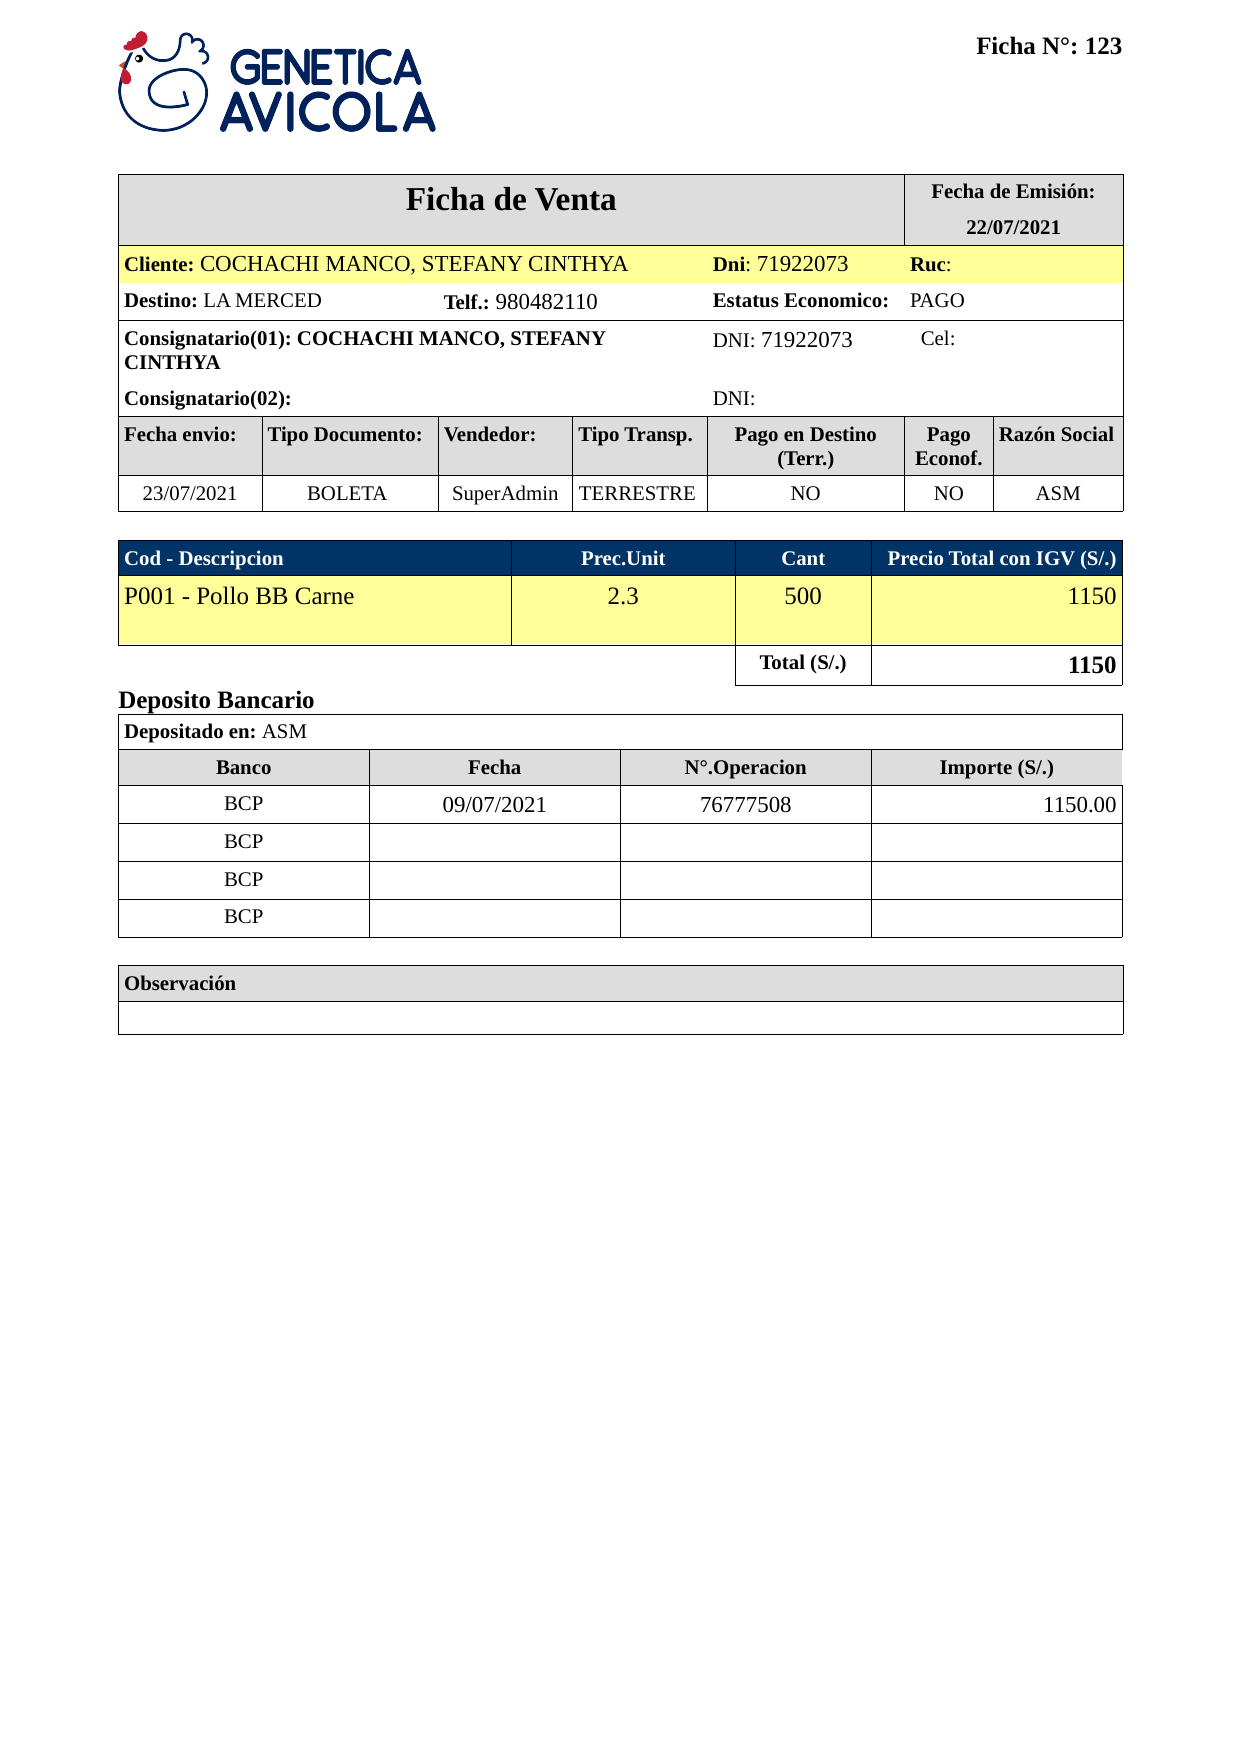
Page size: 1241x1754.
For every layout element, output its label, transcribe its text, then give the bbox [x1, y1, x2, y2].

table_cell Tipo Transp. [573, 417, 707, 475]
picture [118, 31, 436, 132]
table_cell 1150 [872, 576, 1122, 644]
table_cell [119, 1002, 1123, 1034]
table_header Depositado en: ASM [119, 715, 1122, 749]
table_cell 2.3 [512, 576, 735, 644]
table_cell Ruc: [904, 246, 1123, 283]
table_cell NO [708, 476, 904, 511]
table_cell Total (S/.) [736, 646, 871, 685]
table_cell 23/07/2021 [119, 476, 262, 511]
table_cell BCP [119, 824, 369, 861]
table_cell Consignatario(01): COCHACHI MANCO, STEFANY CINTHYA [119, 321, 707, 380]
table_cell Fecha envio: [119, 417, 262, 475]
table_cell [872, 862, 1122, 899]
table_cell 22/07/2021 [905, 209, 1123, 245]
table_cell 09/07/2021 [370, 786, 620, 823]
table_cell Razón Social [994, 417, 1123, 475]
table_cell DNI: [707, 380, 1123, 416]
table_cell Estatus Economico: [707, 283, 904, 320]
table_cell 500 [736, 576, 871, 644]
table_cell [621, 900, 871, 937]
table_cell BCP [119, 862, 369, 899]
table_cell [872, 824, 1122, 861]
table_cell Destino: LA MERCED [119, 283, 438, 320]
table_cell DNI: 71922073 [707, 321, 915, 380]
table_cell BCP [119, 786, 369, 823]
table_cell Importe (S/.) [872, 750, 1122, 785]
table_cell Cel: [915, 321, 1123, 380]
table_header Ficha de Venta [119, 175, 904, 245]
table_cell [621, 862, 871, 899]
table_cell [370, 900, 620, 937]
table_cell 1150.00 [872, 786, 1122, 823]
table_header Fecha de Emisión: [905, 175, 1123, 209]
table_cell [370, 824, 620, 861]
table_cell ASM [994, 476, 1123, 511]
text Deposito Bancario [118, 685, 1122, 714]
table_cell SuperAdmin [439, 476, 572, 511]
table_cell Vendedor: [439, 417, 572, 475]
table_cell Pago Econof. [905, 417, 993, 475]
table_cell [872, 900, 1122, 937]
table_cell Dni: 71922073 [707, 246, 904, 283]
table_cell N°.Operacion [621, 750, 871, 785]
table_header Observación [119, 966, 1123, 1001]
table_cell [621, 824, 871, 861]
table_header Precio Total con IGV (S/.) [872, 541, 1122, 575]
table_cell Banco [119, 750, 369, 785]
table_cell Pago en Destino (Terr.) [708, 417, 904, 475]
table_cell P001 - Pollo BB Carne [119, 576, 511, 644]
table_header Cant [736, 541, 871, 575]
table_cell Consignatario(02): [119, 380, 707, 416]
table_header Cod - Descripcion [119, 541, 511, 575]
table_cell Fecha [370, 750, 620, 785]
table_cell [118, 646, 511, 685]
table_cell NO [905, 476, 993, 511]
table_cell BOLETA [263, 476, 438, 511]
table_cell 1150 [872, 646, 1122, 685]
table_cell Tipo Documento: [263, 417, 438, 475]
table_cell 76777508 [621, 786, 871, 823]
table_cell TERRESTRE [573, 476, 707, 511]
table_cell [511, 646, 735, 685]
table_cell BCP [119, 900, 369, 937]
table_cell [370, 862, 620, 899]
table_cell PAGO [904, 283, 1123, 320]
table_cell Cliente: COCHACHI MANCO, STEFANY CINTHYA [119, 246, 707, 283]
table_cell Telf.: 980482110 [438, 283, 707, 320]
table_header Prec.Unit [512, 541, 735, 575]
